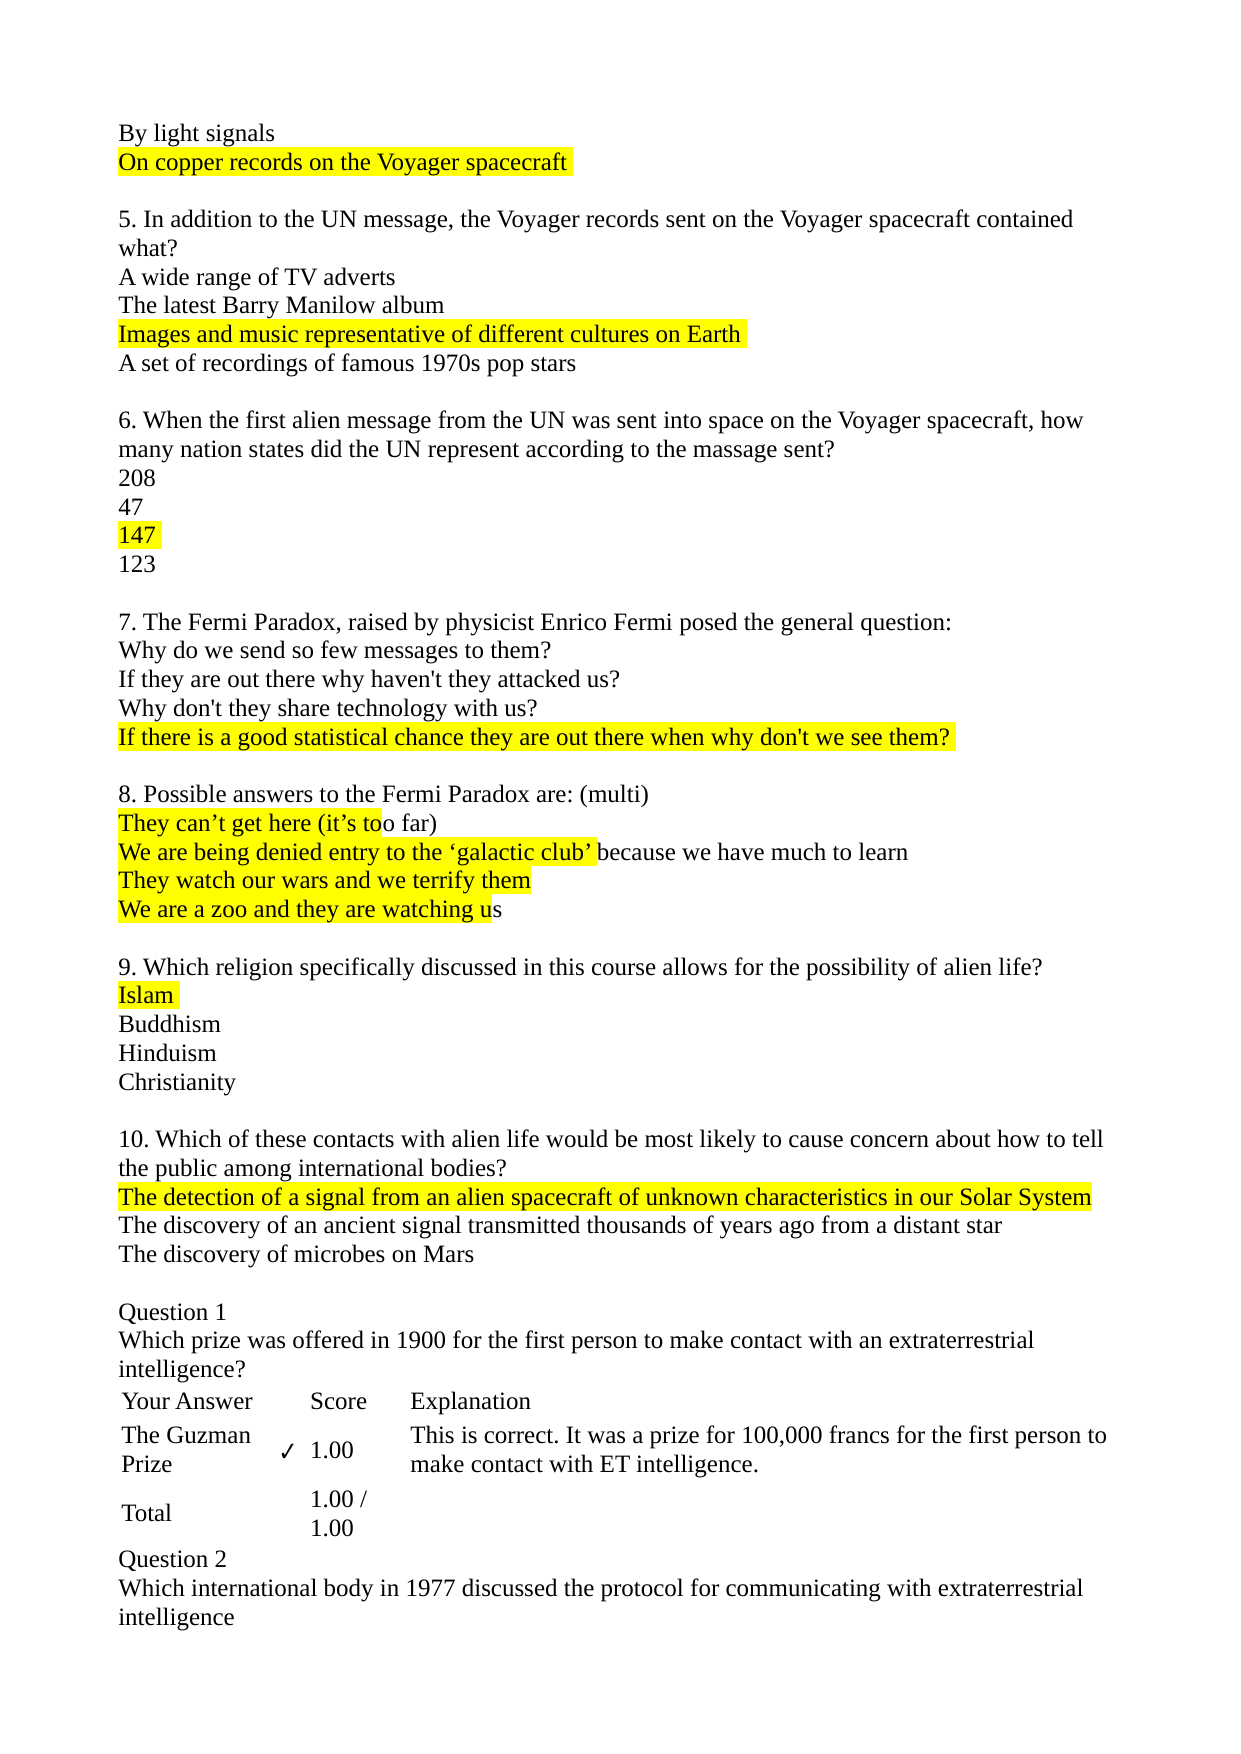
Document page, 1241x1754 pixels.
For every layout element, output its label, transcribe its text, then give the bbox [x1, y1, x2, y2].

table_cell The Guzman Prize [118, 1418, 277, 1481]
text The discovery of an ancient signal transmitted thousands of years ago from a distant star [118, 1211, 1122, 1239]
text 123 [118, 549, 1122, 578]
text Why don't they share technology with us? [118, 693, 1122, 722]
text We are being denied entry to the ‘galactic club’ because we have much to learn [118, 837, 1122, 866]
text Images and music representative of different cultures on Earth [118, 319, 1122, 348]
table_cell 1.00 / 1.00 [307, 1481, 407, 1544]
table_cell This is correct. It was a prize for 100,000 francs for the first person to make contact with ET intelligence. [407, 1418, 1122, 1481]
text 8. Possible answers to the Fermi Paradox are: (multi) [118, 779, 1122, 808]
table_cell Total [118, 1481, 277, 1544]
text They can’t get here (it’s too far) [118, 808, 1122, 837]
text Buddhism [118, 1009, 1122, 1038]
table_cell ✔ [277, 1418, 307, 1481]
text Question 1 [118, 1297, 1122, 1326]
text If there is a good statistical chance they are out there when why don't we see them? [118, 722, 1122, 751]
table_header Score [307, 1383, 407, 1418]
text Which prize was offered in 1900 for the first person to make contact with an extraterrestrial intelligence? [118, 1326, 1122, 1383]
text On copper records on the Voyager spacecraft [118, 147, 1122, 176]
table_cell 1.00 [307, 1418, 407, 1481]
text 9. Which religion specifically discussed in this course allows for the possibility of alien life? [118, 952, 1122, 981]
text 47 [118, 492, 1122, 521]
text The latest Barry Manilow album [118, 291, 1122, 319]
table_header [277, 1383, 307, 1418]
table_cell [277, 1481, 307, 1544]
text Why do we send so few messages to them? [118, 636, 1122, 664]
text 208 [118, 463, 1122, 492]
text 7. The Fermi Paradox, raised by physicist Enrico Fermi posed the general question: [118, 607, 1122, 636]
text The detection of a signal from an alien spacecraft of unknown characteristics in our Solar System [118, 1182, 1122, 1211]
text A wide range of TV adverts [118, 262, 1122, 291]
table_cell [407, 1481, 1122, 1544]
text We are a zoo and they are watching us [118, 894, 1122, 923]
text 10. Which of these contacts with alien life would be most likely to cause concern about how to tell the public among international bodies? [118, 1124, 1122, 1182]
text A set of recordings of famous 1970s pop stars [118, 348, 1122, 377]
text If they are out there why haven't they attacked us? [118, 664, 1122, 693]
text 147 [118, 521, 1122, 549]
text Christianity [118, 1067, 1122, 1096]
text They watch our wars and we terrify them [118, 866, 1122, 894]
text Hinduism [118, 1038, 1122, 1067]
text 5. In addition to the UN message, the Voyager records sent on the Voyager spacecraft contained what? [118, 204, 1122, 262]
text By light signals [118, 118, 1122, 147]
text 6. When the first alien message from the UN was sent into space on the Voyager spacecraft, how many nation states did the UN represent according to the massage sent? [118, 406, 1122, 463]
table_header Explanation [407, 1383, 1122, 1418]
text Islam [118, 981, 1122, 1009]
text Which international body in 1977 discussed the protocol for communicating with extraterrestrial intelligence [118, 1573, 1122, 1631]
table_header Your Answer [118, 1383, 277, 1418]
text The discovery of microbes on Mars [118, 1239, 1122, 1268]
text Question 2 [118, 1544, 1122, 1573]
